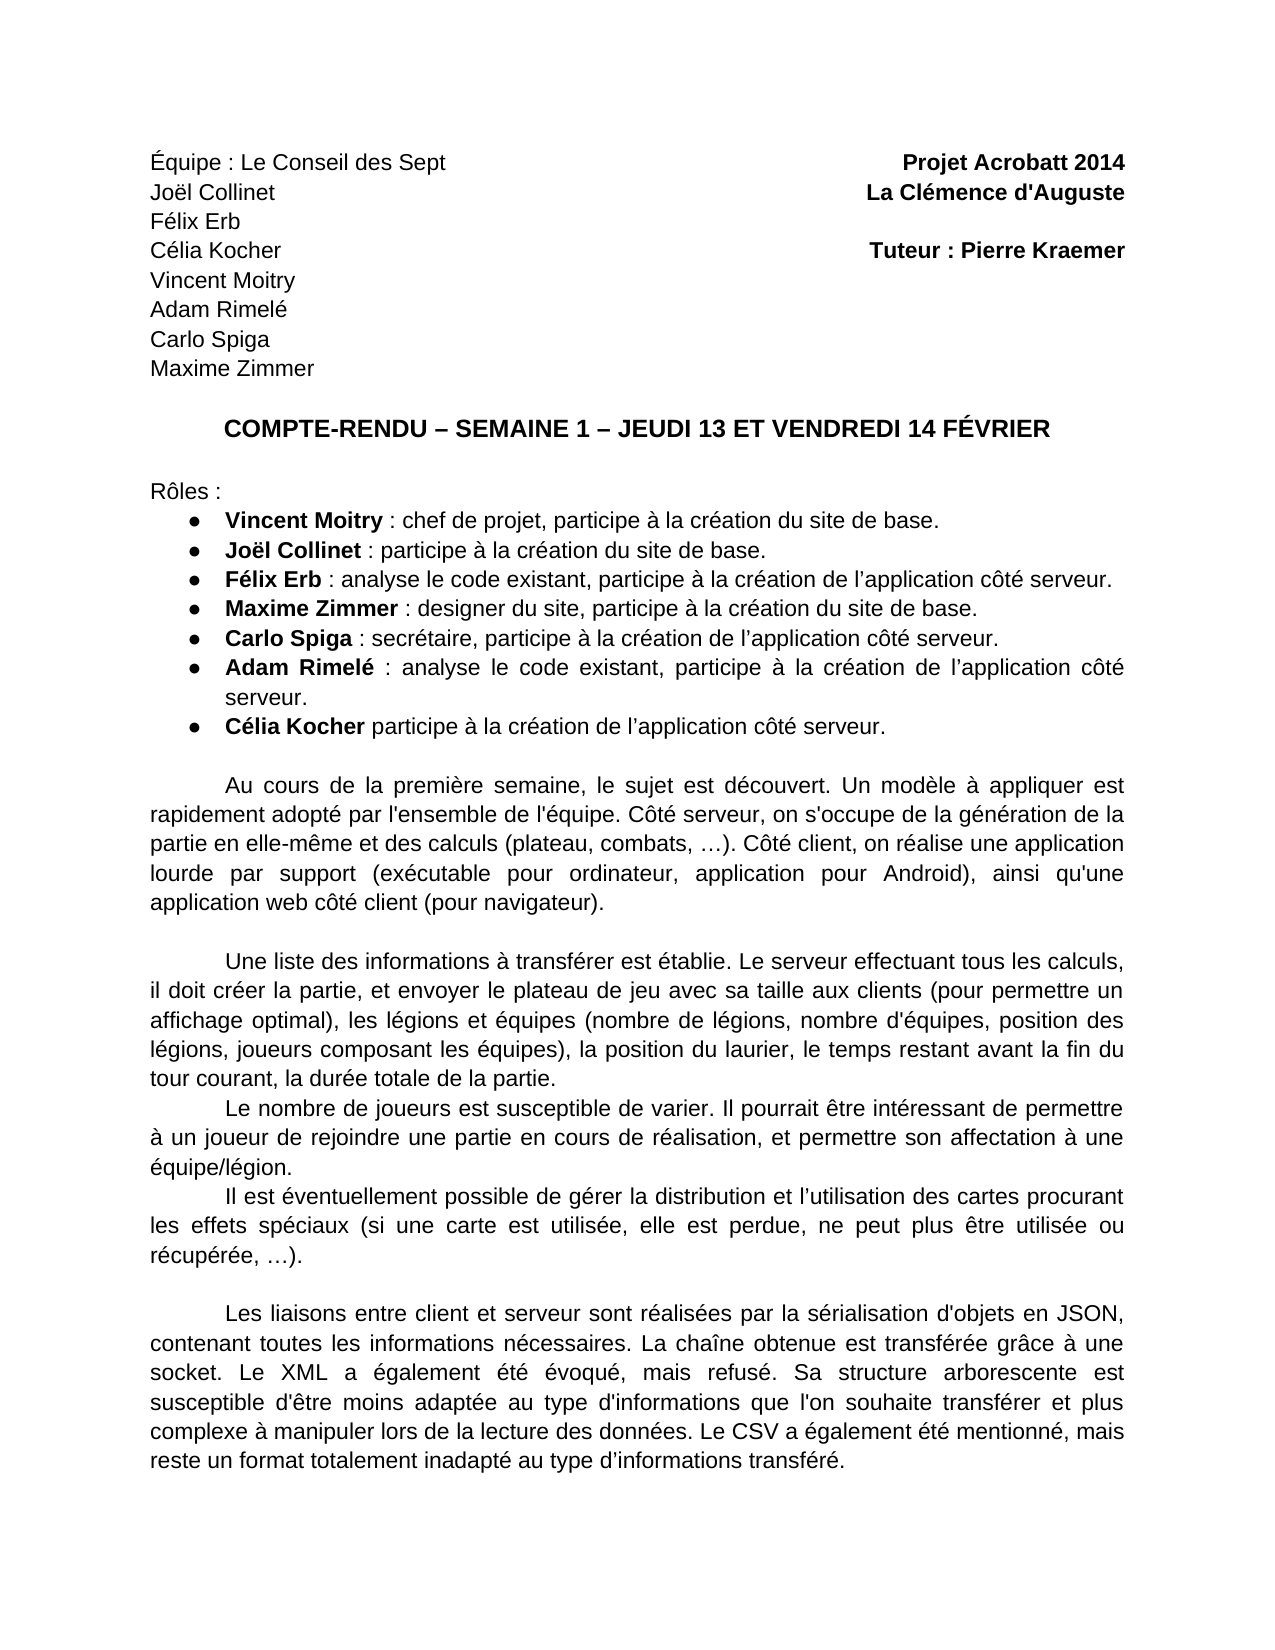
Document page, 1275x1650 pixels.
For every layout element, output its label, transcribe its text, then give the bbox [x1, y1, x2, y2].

text COMPTE-RENDU – SEMAINE 1 – JEUDI 13 ET VENDREDI 14 FÉVRIER [150, 414, 1125, 442]
text Joël Collinet [150, 179, 637, 205]
text Adam Rimelé [150, 297, 637, 322]
text Rôles : [150, 478, 1125, 504]
text Les liaisons entre client et serveur sont réalisées par la sérialisation d'objets en JSON, contenant toutes les informations nécessaires. La chaîne obtenue est transférée grâce à une socket. Le XML a également été évoqué, mais refusé. Sa structure arborescente est susceptible d'être moins adaptée au type d'informations que l'on souhaite transférer et plus complexe à manipuler lors de la lecture des données. Le CSV a également été mentionné, mais reste un format totalement inadapté au type d’informations transféré. [150, 1301, 1125, 1473]
list Adam Rimelé : analyse le code existant, participe à la création de l’application côté serveur. [187, 655, 1125, 710]
text Célia Kocher [150, 238, 637, 264]
text Au cours de la première semaine, le sujet est découvert. Un modèle à appliquer est rapidement adopté par l'ensemble de l'équipe. Côté serveur, on s'occupe de la génération de la partie en elle-même et des calculs (plateau, combats, …). Côté client, on réalise une application lourde par support (exécutable pour ordinateur, application pour Android), ainsi qu'une application web côté client (pour navigateur). [150, 772, 1125, 915]
list Vincent Moitry : chef de projet, participe à la création du site de base. [187, 508, 1125, 533]
list Carlo Spiga : secrétaire, participe à la création de l’application côté serveur. [187, 625, 1125, 651]
text Projet Acrobatt 2014 [637, 150, 1125, 176]
text Tuteur : Pierre Kraemer [637, 238, 1125, 264]
text Félix Erb [150, 209, 637, 234]
text Le nombre de joueurs est susceptible de varier. Il pourrait être intéressant de permettre à un joueur de rejoindre une partie en cours de réalisation, et permettre son affectation à une équipe/légion. [150, 1095, 1125, 1180]
list Joël Collinet : participe à la création du site de base. [187, 537, 1125, 563]
text Vincent Moitry [150, 267, 637, 293]
text Carlo Spiga [150, 326, 637, 352]
list Félix Erb : analyse le code existant, participe à la création de l’application côté serveur. [187, 567, 1125, 592]
text Maxime Zimmer [150, 356, 637, 381]
text Équipe : Le Conseil des Sept [150, 150, 637, 176]
text La Clémence d'Auguste [637, 179, 1125, 205]
list Maxime Zimmer : designer du site, participe à la création du site de base. [187, 596, 1125, 622]
list Célia Kocher participe à la création de l’application côté serveur. [187, 713, 1125, 739]
text Une liste des informations à transférer est établie. Le serveur effectuant tous les calculs, il doit créer la partie, et envoyer le plateau de jeu avec sa taille aux clients (pour permettre un affichage optimal), les légions et équipes (nombre de légions, nombre d'équipes, position des légions, joueurs composant les équipes), la position du laurier, le temps restant avant la fin du tour courant, la durée totale de la partie. [150, 948, 1125, 1092]
text Il est éventuellement possible de gérer la distribution et l’utilisation des cartes procurant les effets spéciaux (si une carte est utilisée, elle est perdue, ne peut plus être utilisée ou récupérée, …). [150, 1183, 1125, 1268]
